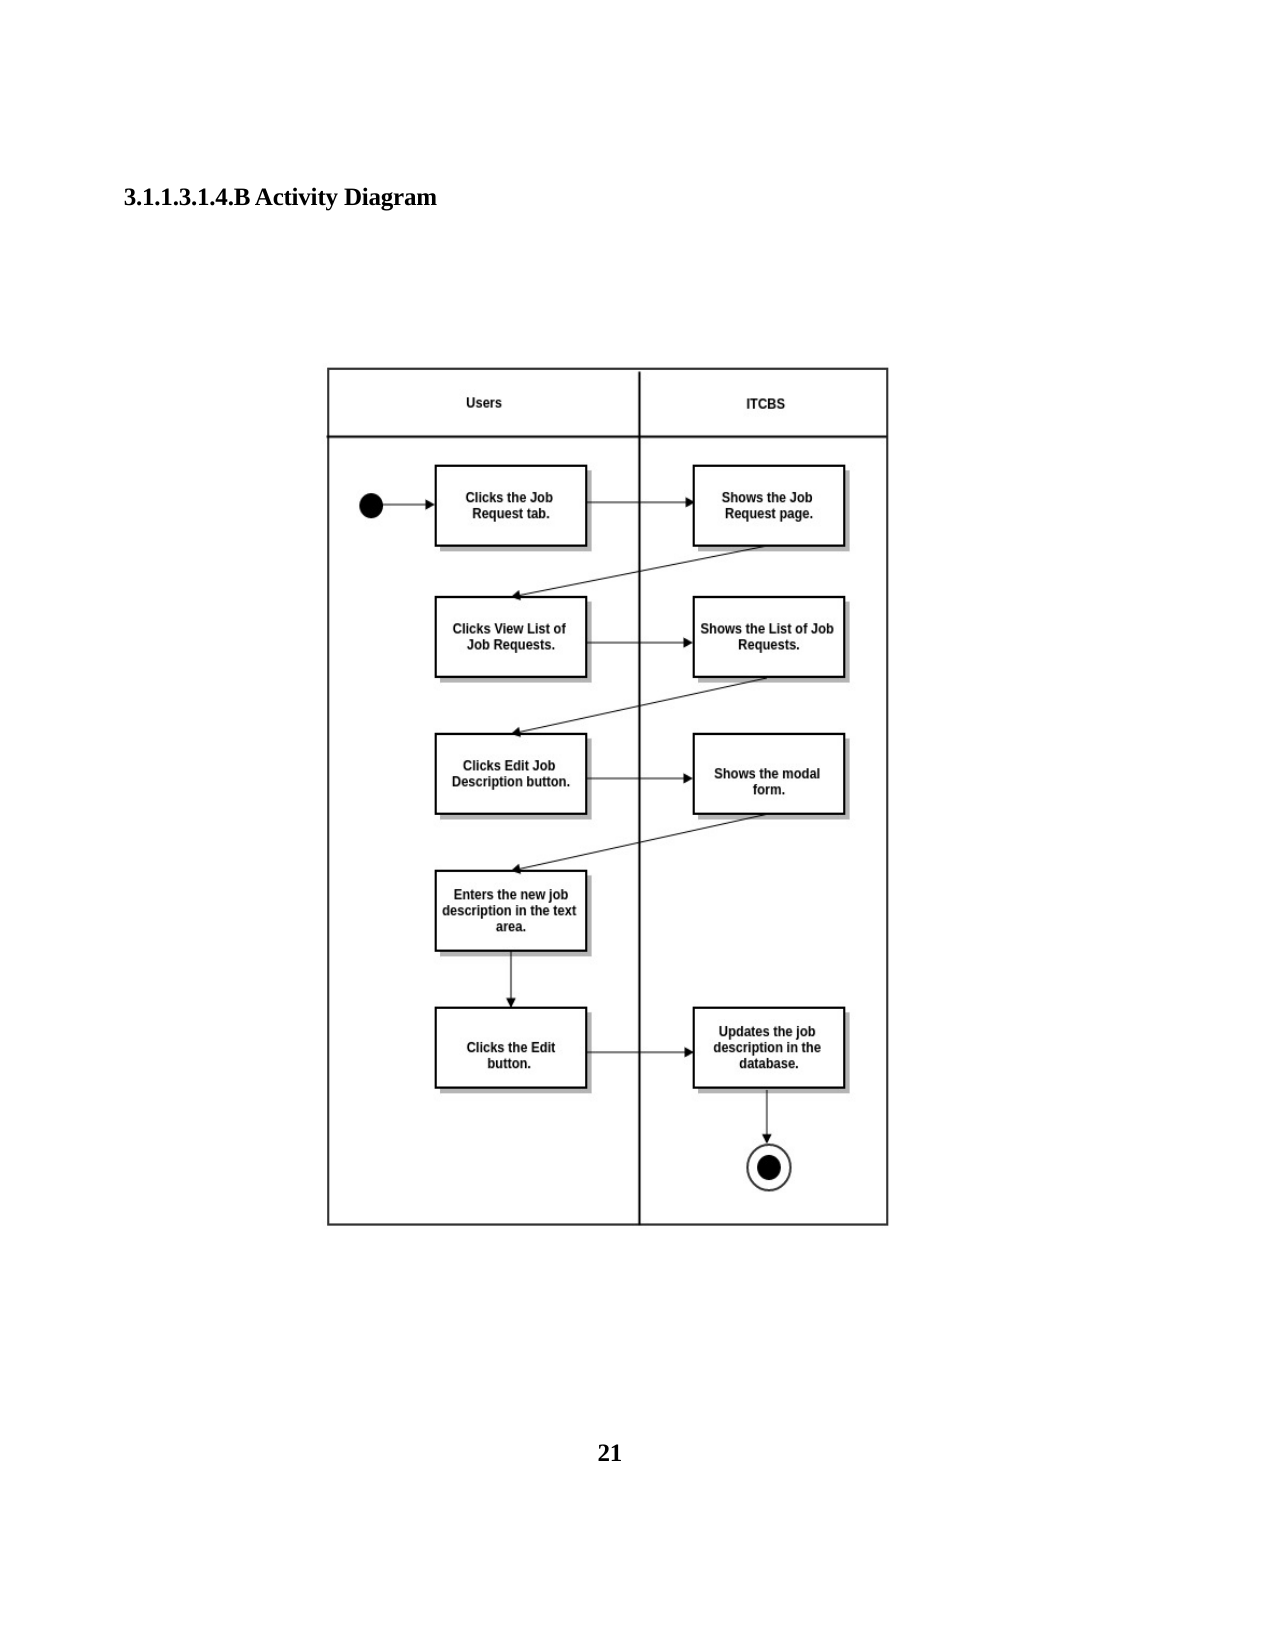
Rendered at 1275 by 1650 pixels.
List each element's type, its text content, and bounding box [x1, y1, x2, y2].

text 3.1.1.3.1.4.B Activity Diagram [123, 182, 1096, 211]
text 21 [123, 1438, 1096, 1467]
picture [307, 290, 912, 1252]
